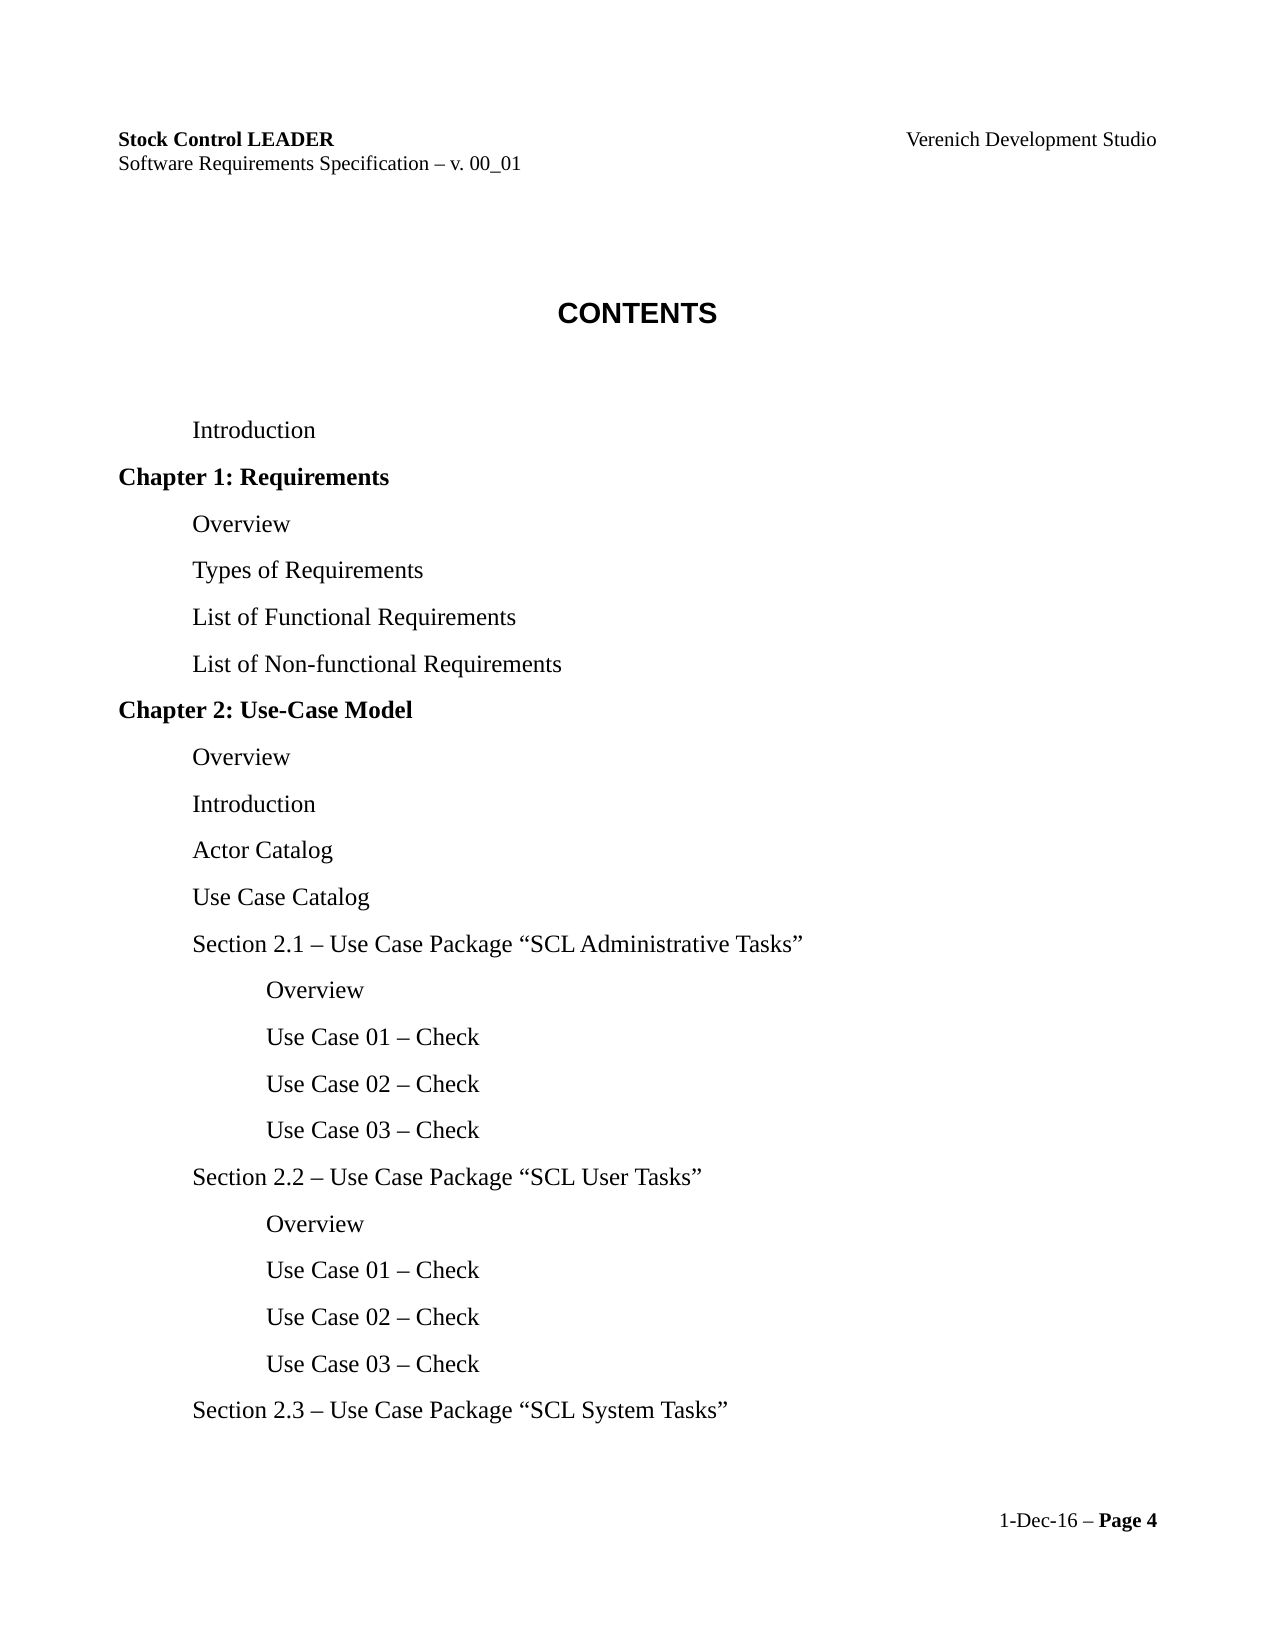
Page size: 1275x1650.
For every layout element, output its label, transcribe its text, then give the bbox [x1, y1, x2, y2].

text Section 2.3 – Use Case Package “SCL System Tasks” [118, 1396, 1157, 1424]
text Actor Catalog [118, 836, 1157, 864]
text Types of Requirements [118, 556, 1157, 584]
text Introduction [118, 416, 1157, 444]
text Overview [118, 976, 1157, 1004]
text Overview [118, 742, 1157, 771]
text Section 2.2 – Use Case Package “SCL User Tasks” [118, 1162, 1157, 1191]
text Overview [118, 509, 1157, 538]
text Use Case Catalog [118, 882, 1157, 911]
text Chapter 1: Requirements [118, 462, 1157, 491]
text Use Case 02 – Check [118, 1069, 1157, 1098]
text List of Non-functional Requirements [118, 649, 1157, 678]
subtitle CONTENTS [118, 296, 1157, 330]
text Introduction [118, 789, 1157, 818]
text Chapter 2: Use-Case Model [118, 696, 1157, 724]
text Use Case 03 – Check [118, 1349, 1157, 1378]
text List of Functional Requirements [118, 602, 1157, 631]
text Use Case 01 – Check [118, 1256, 1157, 1284]
text Use Case 03 – Check [118, 1116, 1157, 1144]
text Overview [118, 1209, 1157, 1238]
text Use Case 01 – Check [118, 1022, 1157, 1051]
text Section 2.1 – Use Case Package “SCL Administrative Tasks” [118, 929, 1157, 958]
text Use Case 02 – Check [118, 1302, 1157, 1331]
